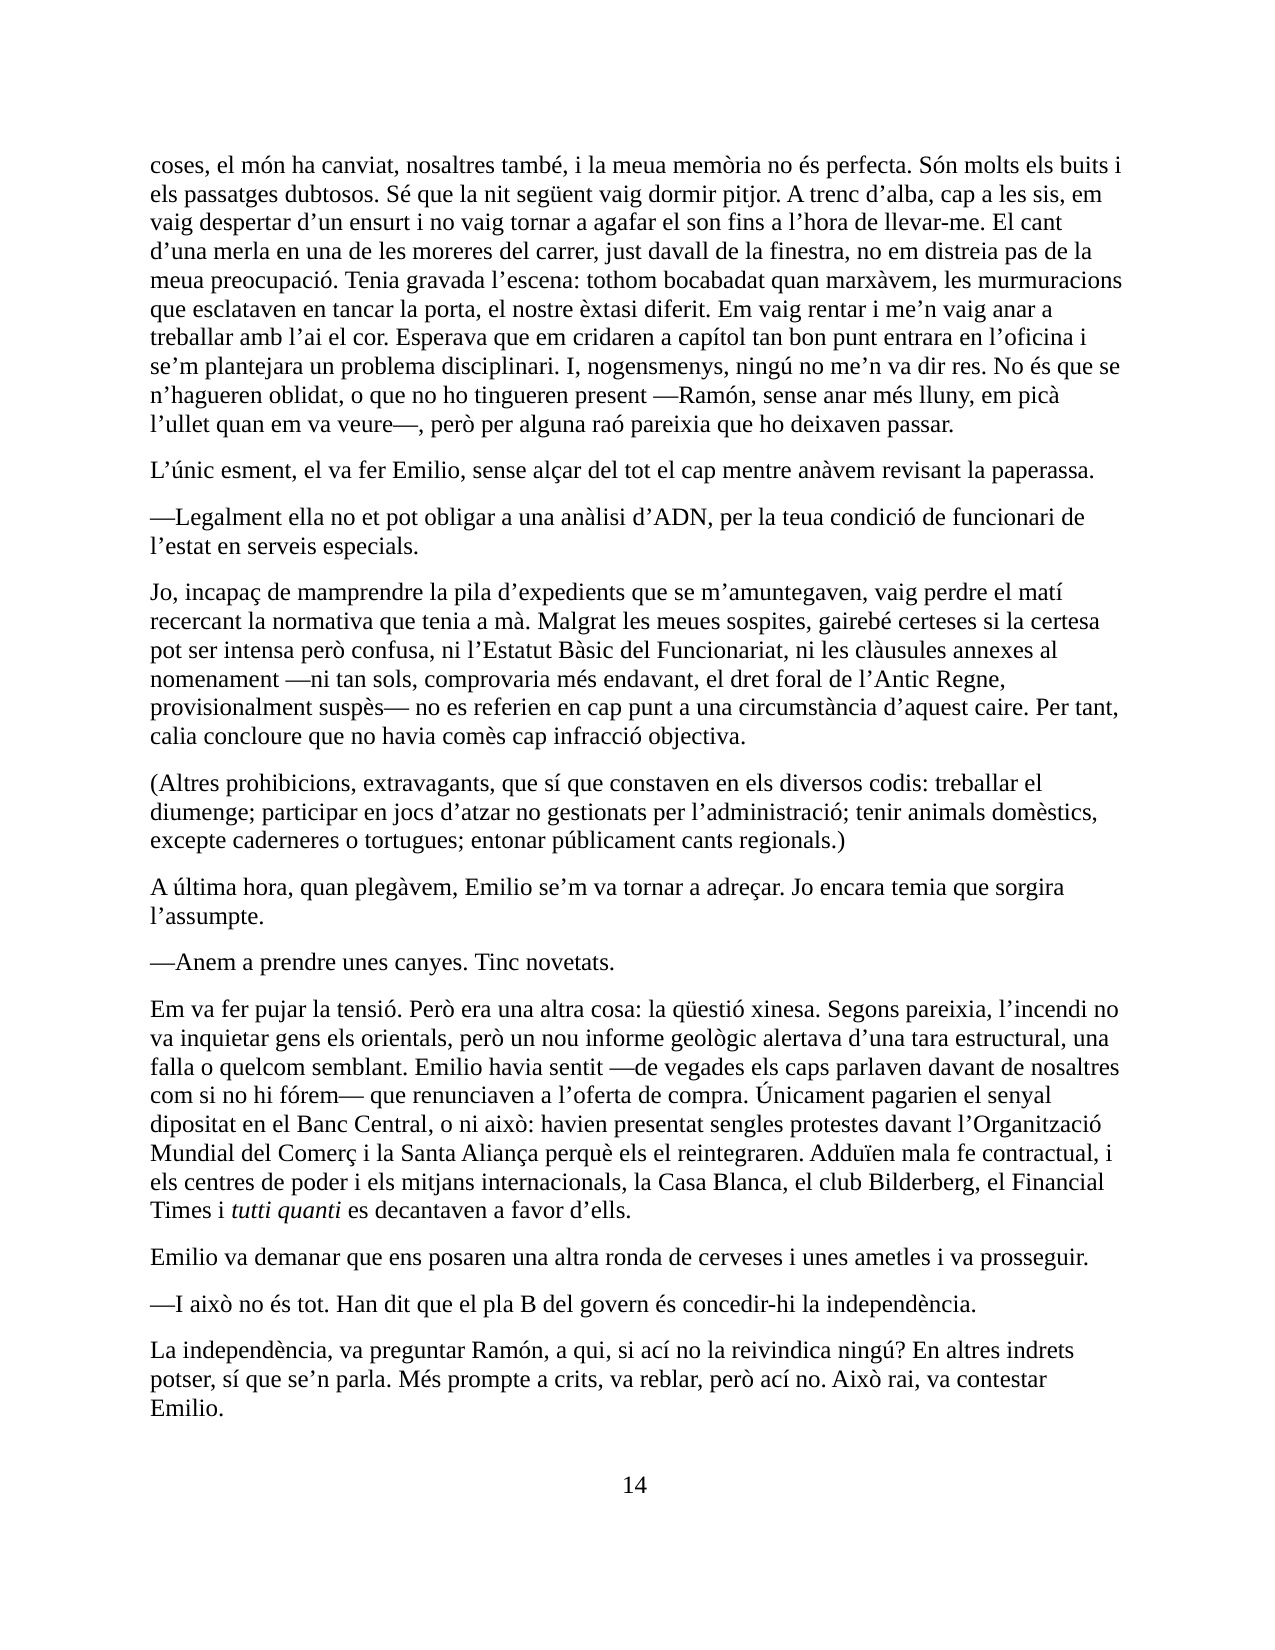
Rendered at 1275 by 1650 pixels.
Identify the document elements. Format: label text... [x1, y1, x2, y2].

text Emilio va demanar que ens posaren una altra ronda de cerveses i unes ametles i va prosseguir. [150, 1242, 1125, 1271]
text L’únic esment, el va fer Emilio, sense alçar del tot el cap mentre anàvem revisant la paperassa. [150, 455, 1125, 484]
text (Altres prohibicions, extravagants, que sí que constaven en els diversos codis: treballar el diumenge; participar en jocs d’atzar no gestionats per l’administració; tenir animals domèstics, excepte caderneres o tortugues; entonar públicament cants regionals.) [150, 768, 1125, 854]
text Em va fer pujar la tensió. Però era una altra cosa: la qüestió xinesa. Segons pareixia, l’incendi no va inquietar gens els orientals, però un nou informe geològic alertava d’una tara estructural, una falla o quelcom semblant. Emilio havia sentit —de vegades els caps parlaven davant de nosaltres com si no hi fórem— que renunciaven a l’oferta de compra. Únicament pagarien el senyal dipositat en el Banc Central, o ni això: havien presentat sengles protestes davant l’Organització Mundial del Comerç i la Santa Aliança perquè els el reintegraren. Adduïen mala fe contractual, i els centres de poder i els mitjans internacionals, la Casa Blanca, el club Bilderberg, el Financial Times i tutti quanti es decantaven a favor d’ells. [150, 994, 1125, 1224]
text —Legalment ella no et pot obligar a una anàlisi d’ADN, per la teua condició de funcionari de l’estat en serveis especials. [150, 502, 1125, 559]
text —Anem a prendre unes canyes. Tinc novetats. [150, 947, 1125, 976]
text Jo, incapaç de mamprendre la pila d’expedients que se m’amuntegaven, vaig perdre el matí recercant la normativa que tenia a mà. Malgrat les meues sospites, gairebé certeses si la certesa pot ser intensa però confusa, ni l’Estatut Bàsic del Funcionariat, ni les clàusules annexes al nomenament —ni tan sols, comprovaria més endavant, el dret foral de l’Antic Regne, provisionalment suspès— no es referien en cap punt a una circumstància d’aquest caire. Per tant, calia concloure que no havia comès cap infracció objectiva. [150, 577, 1125, 750]
text coses, el món ha canviat, nosaltres també, i la meua memòria no és perfecta. Són molts els buits i els passatges dubtosos. Sé que la nit següent vaig dormir pitjor. A trenc d’alba, cap a les sis, em vaig despertar d’un ensurt i no vaig tornar a agafar el son fins a l’hora de llevar-me. El cant d’una merla en una de les moreres del carrer, just davall de la finestra, no em distreia pas de la meua preocupació. Tenia gravada l’escena: tothom bocabadat quan marxàvem, les murmuracions que esclataven en tancar la porta, el nostre èxtasi diferit. Em vaig rentar i me’n vaig anar a treballar amb l’ai el cor. Esperava que em cridaren a capítol tan bon punt entrara en l’oficina i se’m plantejara un problema disciplinari. I, nogensmenys, ningú no me’n va dir res. No és que se n’hagueren oblidat, o que no ho tingueren present —Ramón, sense anar més lluny, em picà l’ullet quan em va veure—, però per alguna raó pareixia que ho deixaven passar. [150, 150, 1125, 437]
text La independència, va preguntar Ramón, a qui, si ací no la reivindica ningú? En altres indrets potser, sí que se’n parla. Més prompte a crits, va reblar, però ací no. Això rai, va contestar Emilio. [150, 1335, 1125, 1422]
text A última hora, quan plegàvem, Emilio se’m va tornar a adreçar. Jo encara temia que sorgira l’assumpte. [150, 872, 1125, 929]
text —I això no és tot. Han dit que el pla B del govern és concedir-hi la independència. [150, 1289, 1125, 1317]
